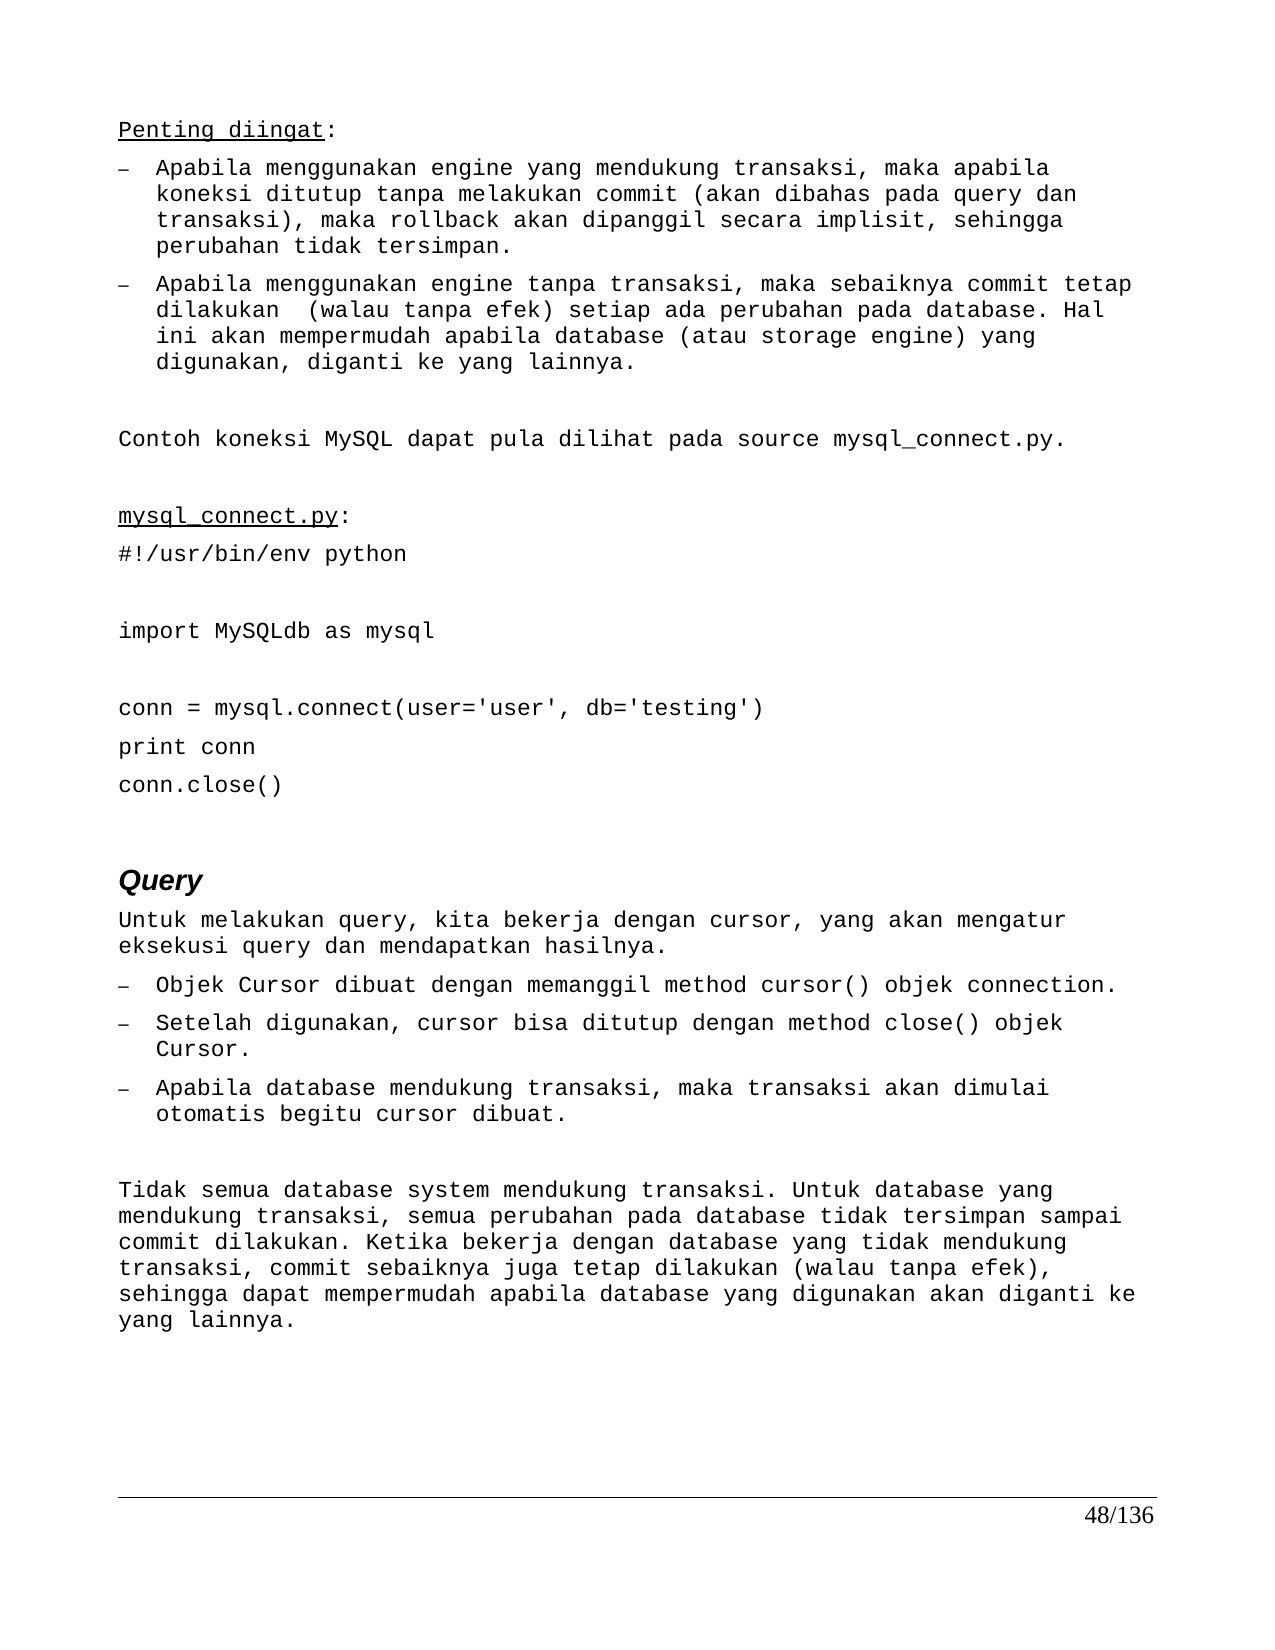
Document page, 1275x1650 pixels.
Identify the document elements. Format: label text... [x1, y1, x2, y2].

text conn.close() [118, 773, 1157, 799]
list Setelah digunakan, cursor bisa ditutup dengan method close() objek Cursor. [118, 1012, 1157, 1063]
text conn = mysql.connect(user='user', db='testing') [118, 697, 1157, 722]
text Contoh koneksi MySQL dapat pula dilihat pada source mysql_connect.py. [118, 427, 1157, 453]
text import MySQLdb as mysql [118, 620, 1157, 646]
text #!/usr/bin/env python [118, 543, 1157, 569]
text Untuk melakukan query, kita bekerja dengan cursor, yang akan mengatur eksekusi query dan mendapatkan hasilnya. [118, 909, 1157, 961]
text Penting diingat: [118, 118, 1157, 144]
list Apabila database mendukung transaksi, maka transaksi akan dimulai otomatis begitu cursor dibuat. [118, 1076, 1157, 1128]
text mysql_connect.py: [118, 504, 1157, 530]
list Objek Cursor dibuat dengan memanggil method cursor() objek connection. [118, 973, 1157, 999]
text Tidak semua database system mendukung transaksi. Untuk database yang mendukung transaksi, semua perubahan pada database tidak tersimpan sampai commit dilakukan. Ketika bekerja dengan database yang tidak mendukung transaksi, commit sebaiknya juga tetap dilakukan (walau tanpa efek), sehingga dapat mempermudah apabila database yang digunakan akan diganti ke yang lainnya. [118, 1179, 1157, 1334]
text print conn [118, 735, 1157, 761]
list Apabila menggunakan engine yang mendukung transaksi, maka apabila koneksi ditutup tanpa melakukan commit (akan dibahas pada query dan transaksi), maka rollback akan dipanggil secara implisit, sehingga perubahan tidak tersimpan. [118, 157, 1157, 260]
list Apabila menggunakan engine tanpa transaksi, maka sebaiknya commit tetap dilakukan (walau tanpa efek) setiap ada perubahan pada database. Hal ini akan mempermudah apabila database (atau storage engine) yang digunakan, diganti ke yang lainnya. [118, 273, 1157, 377]
subtitle Query [118, 863, 1157, 896]
